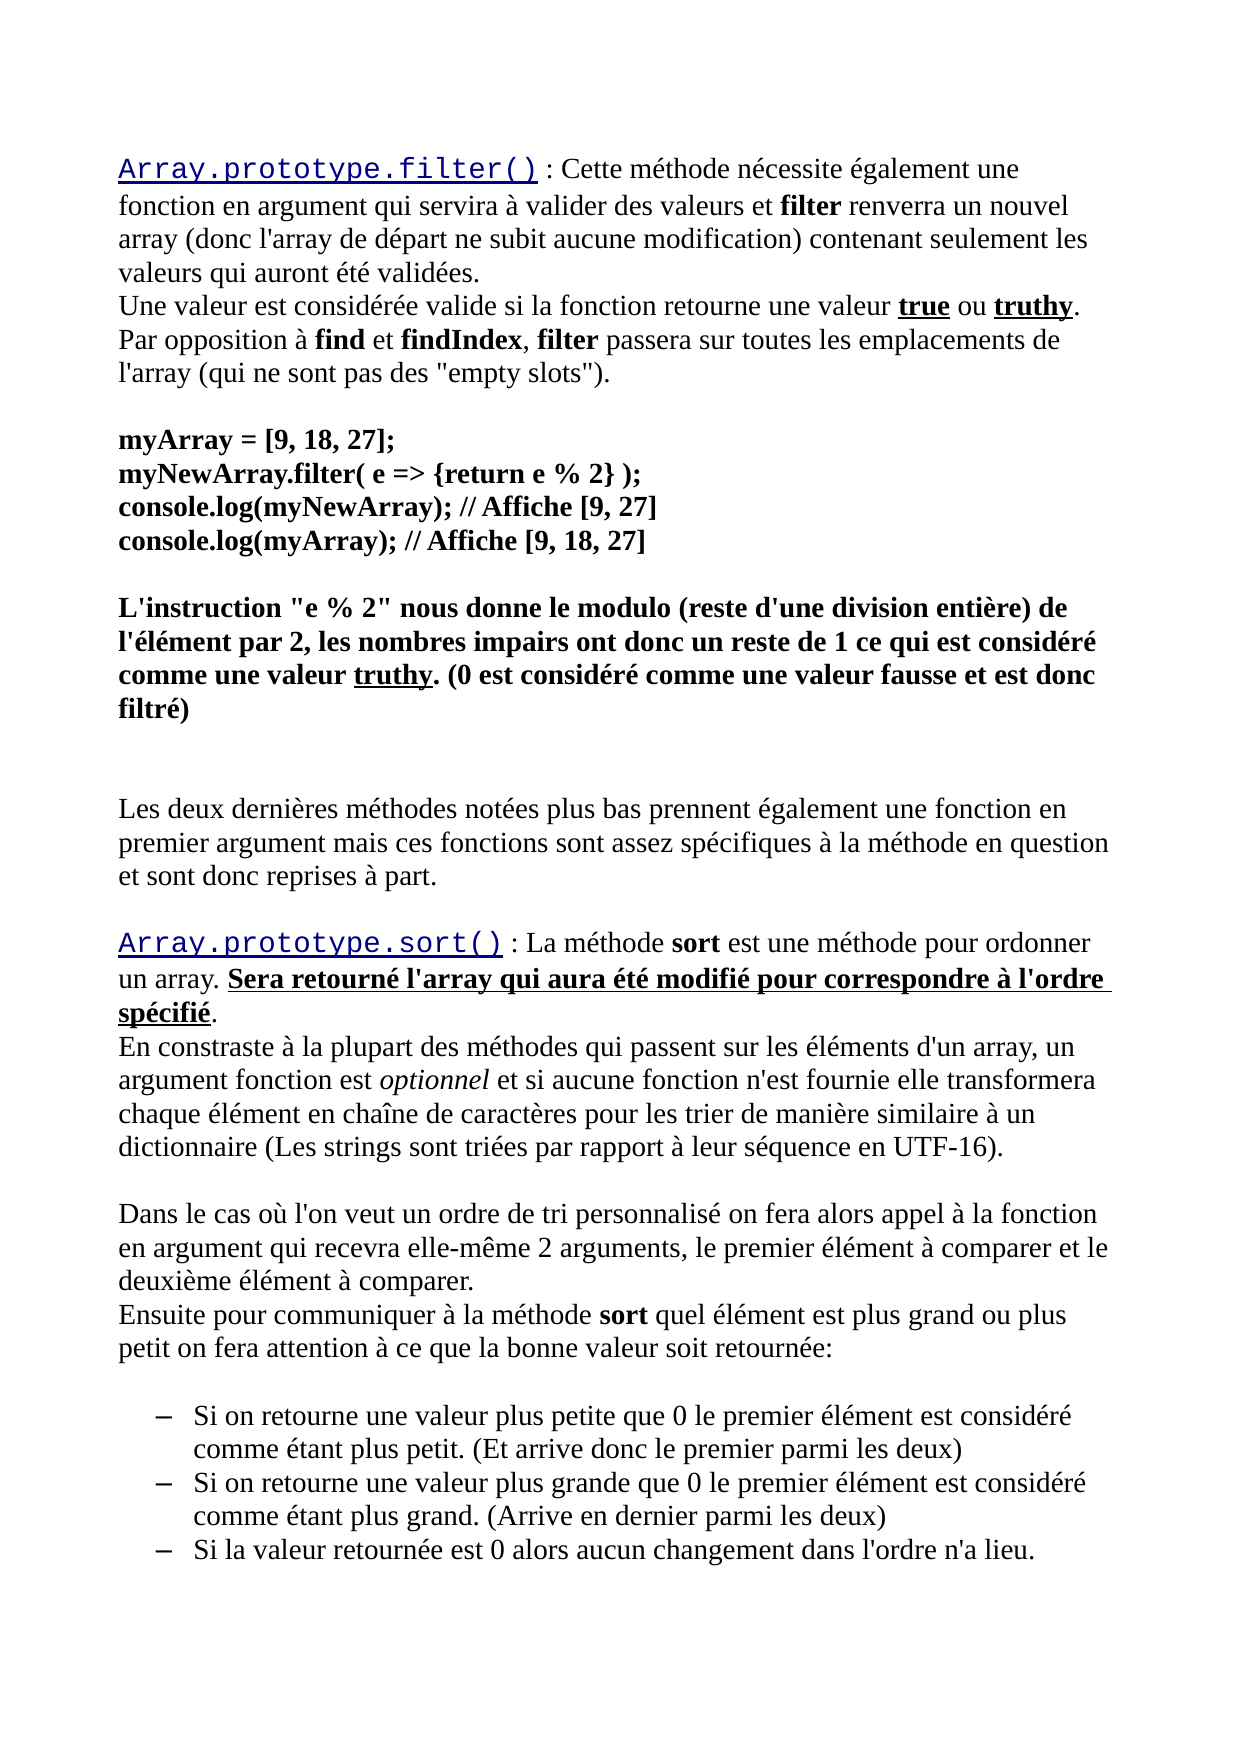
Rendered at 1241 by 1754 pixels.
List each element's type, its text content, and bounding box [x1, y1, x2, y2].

text Array.prototype.sort() : La méthode sort est une méthode pour ordonner un array. Sera retourné l'array qui aura été modifié pour correspondre à l'ordre spécifié. [118, 926, 1122, 1029]
list Si on retourne une valeur plus petite que 0 le premier élément est considéré comme étant plus petit. (Et arrive donc le premier parmi les deux) [156, 1398, 1122, 1465]
text L'instruction "e % 2" nous donne le modulo (reste d'une division entière) de l'élément par 2, les nombres impairs ont donc un reste de 1 ce qui est considéré comme une valeur truthy. (0 est considéré comme une valeur fausse et est donc filtré) [118, 590, 1122, 724]
text En constraste à la plupart des méthodes qui passent sur les éléments d'un array, un argument fonction est optionnel et si aucune fonction n'est fournie elle transformera chaque élément en chaîne de caractères pour les trier de manière similaire à un dictionnaire (Les strings sont triées par rapport à leur séquence en UTF-16). [118, 1029, 1122, 1163]
text console.log(myNewArray); // Affiche [9, 27] [118, 489, 1122, 523]
text myNewArray.filter( e => {return e % 2} ); [118, 456, 1122, 489]
text Une valeur est considérée valide si la fonction retourne une valeur true ou truthy. [118, 288, 1122, 322]
list Si la valeur retournée est 0 alors aucun changement dans l'ordre n'a lieu. [156, 1532, 1122, 1566]
text Dans le cas où l'on veut un ordre de tri personnalisé on fera alors appel à la fonction en argument qui recevra elle-même 2 arguments, le premier élément à comparer et le deuxième élément à comparer. [118, 1196, 1122, 1297]
text Par opposition à find et findIndex, filter passera sur toutes les emplacements de l'array (qui ne sont pas des "empty slots"). [118, 322, 1122, 389]
text Ensuite pour communiquer à la méthode sort quel élément est plus grand ou plus petit on fera attention à ce que la bonne valeur soit retournée: [118, 1297, 1122, 1364]
text Array.prototype.filter() : Cette méthode nécessite également une fonction en argument qui servira à valider des valeurs et filter renverra un nouvel array (donc l'array de départ ne subit aucune modification) contenant seulement les valeurs qui auront été validées. [118, 152, 1122, 288]
text console.log(myArray); // Affiche [9, 18, 27] [118, 523, 1122, 557]
text myArray = [9, 18, 27]; [118, 422, 1122, 456]
text Les deux dernières méthodes notées plus bas prennent également une fonction en premier argument mais ces fonctions sont assez spécifiques à la méthode en question et sont donc reprises à part. [118, 791, 1122, 892]
list Si on retourne une valeur plus grande que 0 le premier élément est considéré comme étant plus grand. (Arrive en dernier parmi les deux) [156, 1465, 1122, 1532]
